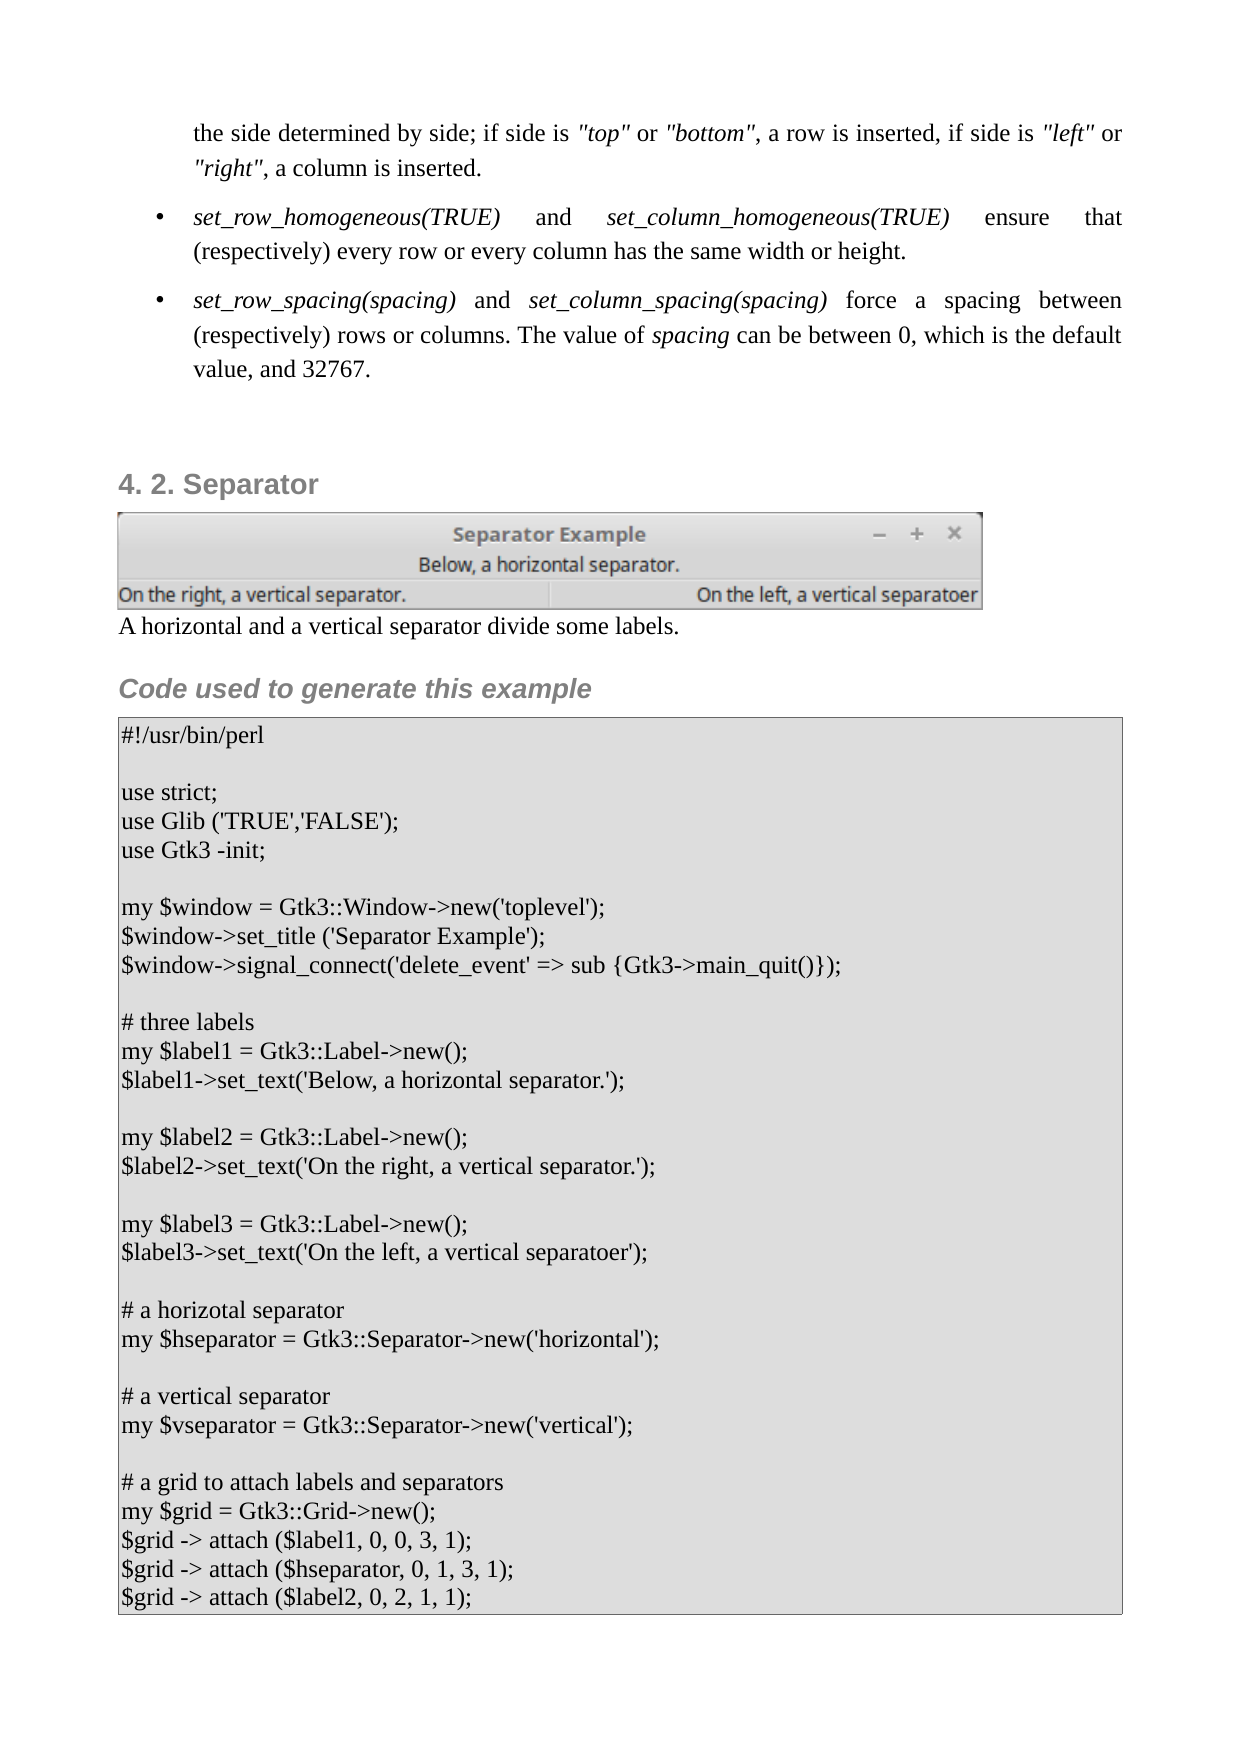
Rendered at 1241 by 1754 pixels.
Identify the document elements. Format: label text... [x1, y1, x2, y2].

text #!/usr/bin/perl [119, 718, 1122, 746]
text my $label1 = Gtk3::Label->new(); [119, 1033, 1122, 1062]
text use Glib ('TRUE','FALSE'); [119, 803, 1122, 832]
picture [117, 512, 983, 610]
text $grid -> attach ($label1, 0, 0, 3, 1); [119, 1522, 1122, 1551]
text $label1->set_text('Below, a horizontal separator.'); [119, 1062, 1122, 1091]
text $window->signal_connect('delete_event' => sub {Gtk3->main_quit()}); [119, 947, 1122, 976]
subtitle 4. 2. Separator [118, 467, 1122, 500]
text use Gtk3 -init; [119, 832, 1122, 861]
text # a grid to attach labels and separators [119, 1464, 1122, 1493]
list set_row_spacing(spacing) and set_column_spacing(spacing) force a spacing between (respectively) rows or columns. The value of spacing can be between 0, which is the default value, and 32767. [156, 285, 1122, 383]
text $window->set_title ('Separator Example'); [119, 918, 1122, 947]
text my $label3 = Gtk3::Label->new(); [119, 1206, 1122, 1234]
text # a vertical separator [119, 1378, 1122, 1407]
text # three labels [119, 1004, 1122, 1033]
text my $hseparator = Gtk3::Separator->new('horizontal'); [119, 1321, 1122, 1349]
text my $window = Gtk3::Window->new('toplevel'); [119, 889, 1122, 918]
text # a horizotal separator [119, 1292, 1122, 1321]
text my $vseparator = Gtk3::Separator->new('vertical'); [119, 1407, 1122, 1436]
text $grid -> attach ($hseparator, 0, 1, 3, 1); [119, 1551, 1122, 1579]
text use strict; [119, 774, 1122, 803]
text A horizontal and a vertical separator divide some labels. [118, 611, 1122, 640]
list the side determined by side; if side is "top" or "bottom", a row is inserted, if side is "left" or "right", a column is inserted. [156, 118, 1122, 181]
text my $label2 = Gtk3::Label->new(); [119, 1119, 1122, 1148]
text $grid -> attach ($label2, 0, 2, 1, 1); [119, 1579, 1122, 1614]
text my $grid = Gtk3::Grid->new(); [119, 1493, 1122, 1522]
list set_row_homogeneous(TRUE) and set_column_homogeneous(TRUE) ensure that (respectively) every row or every column has the same width or height. [156, 202, 1122, 265]
subtitle Code used to generate this example [118, 673, 1122, 704]
text $label2->set_text('On the right, a vertical separator.'); [119, 1148, 1122, 1177]
text $label3->set_text('On the left, a vertical separatoer'); [119, 1234, 1122, 1263]
